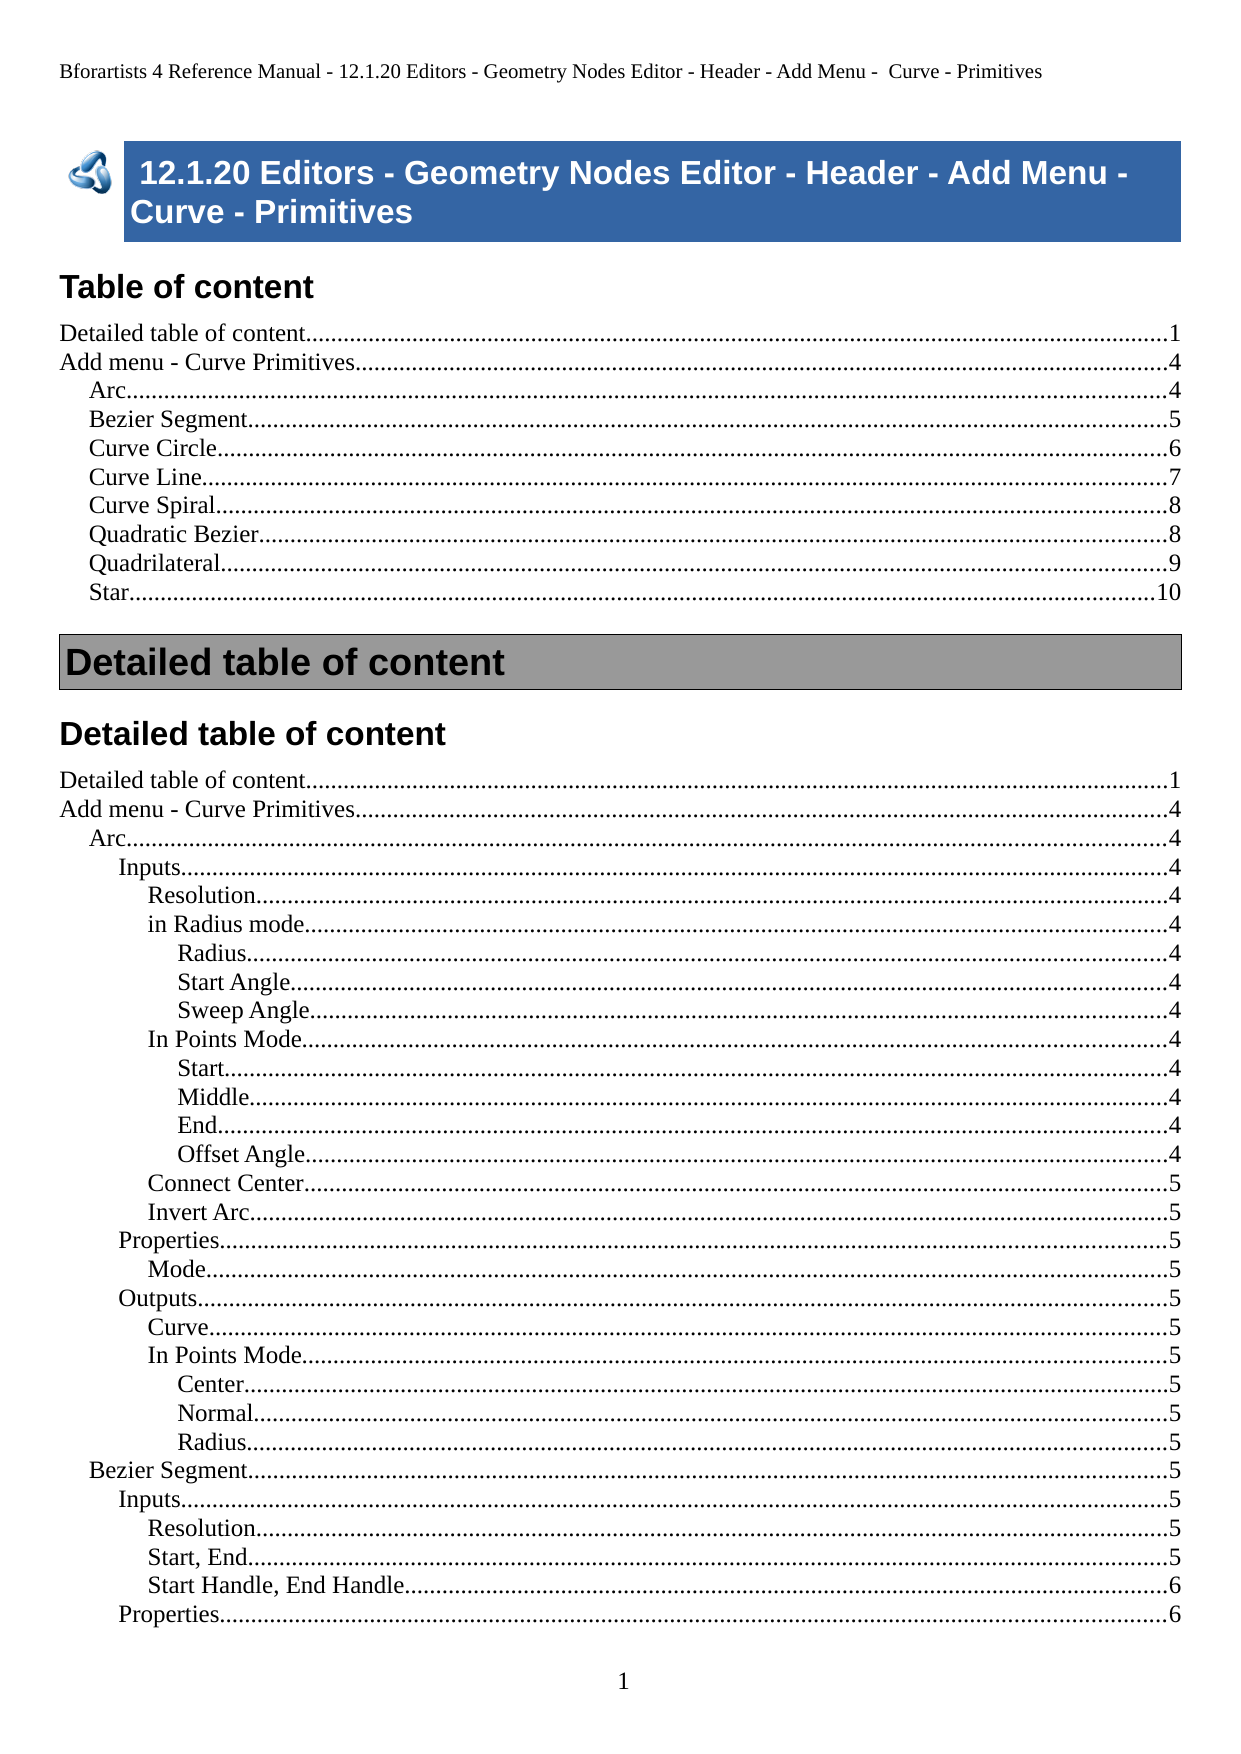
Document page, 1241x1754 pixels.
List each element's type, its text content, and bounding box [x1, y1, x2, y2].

text Add menu - Curve Primitives 4 [59, 794, 1181, 823]
text Start, End 5 [147, 1542, 1181, 1570]
text Arc 4 [88, 823, 1181, 852]
text Properties 5 [118, 1225, 1181, 1254]
text Resolution 5 [147, 1513, 1181, 1542]
text Arc 4 [88, 375, 1181, 404]
text Detailed table of content 1 [59, 765, 1181, 794]
text Resolution 4 [147, 880, 1181, 909]
text Start Handle, End Handle 6 [147, 1570, 1181, 1599]
text Curve 5 [147, 1312, 1181, 1340]
text End 4 [177, 1110, 1181, 1139]
text Center 5 [177, 1369, 1181, 1398]
subtitle Detailed table of content [59, 714, 1181, 753]
text Quadratic Bezier 8 [88, 519, 1181, 548]
subtitle Table of content [59, 267, 1181, 305]
text Start 4 [177, 1053, 1181, 1082]
table_header [59, 141, 124, 242]
text Curve Line 7 [88, 462, 1181, 490]
picture [65, 147, 114, 197]
text Outputs 5 [118, 1283, 1181, 1312]
text Curve Spiral 8 [88, 490, 1181, 519]
table_header Detailed table of content [60, 635, 1181, 689]
text Normal 5 [177, 1398, 1181, 1427]
text Star 10 [88, 577, 1181, 605]
text Mode 5 [147, 1254, 1181, 1283]
text Inputs 5 [118, 1484, 1181, 1513]
text Quadrilateral 9 [88, 548, 1181, 577]
text Radius 5 [177, 1427, 1181, 1455]
text Detailed table of content 1 [59, 318, 1181, 347]
text Start Angle 4 [177, 967, 1181, 995]
text In Points Mode 4 [147, 1024, 1181, 1053]
text in Radius mode 4 [147, 909, 1181, 938]
text Add menu - Curve Primitives 4 [59, 347, 1181, 375]
text Inputs 4 [118, 852, 1181, 880]
text Radius 4 [177, 938, 1181, 967]
text Invert Arc 5 [147, 1197, 1181, 1225]
text Offset Angle 4 [177, 1139, 1181, 1168]
text Middle 4 [177, 1082, 1181, 1110]
text Sweep Angle 4 [177, 995, 1181, 1024]
text In Points Mode 5 [147, 1340, 1181, 1369]
text Properties 6 [118, 1599, 1181, 1628]
text Bezier Segment 5 [88, 404, 1181, 433]
text Curve Circle 6 [88, 433, 1181, 462]
text Bezier Segment 5 [88, 1455, 1181, 1484]
table_header 12.1.20 Editors - Geometry Nodes Editor - Header - Add Menu - Curve - Primitives [124, 141, 1181, 242]
text Connect Center 5 [147, 1168, 1181, 1197]
